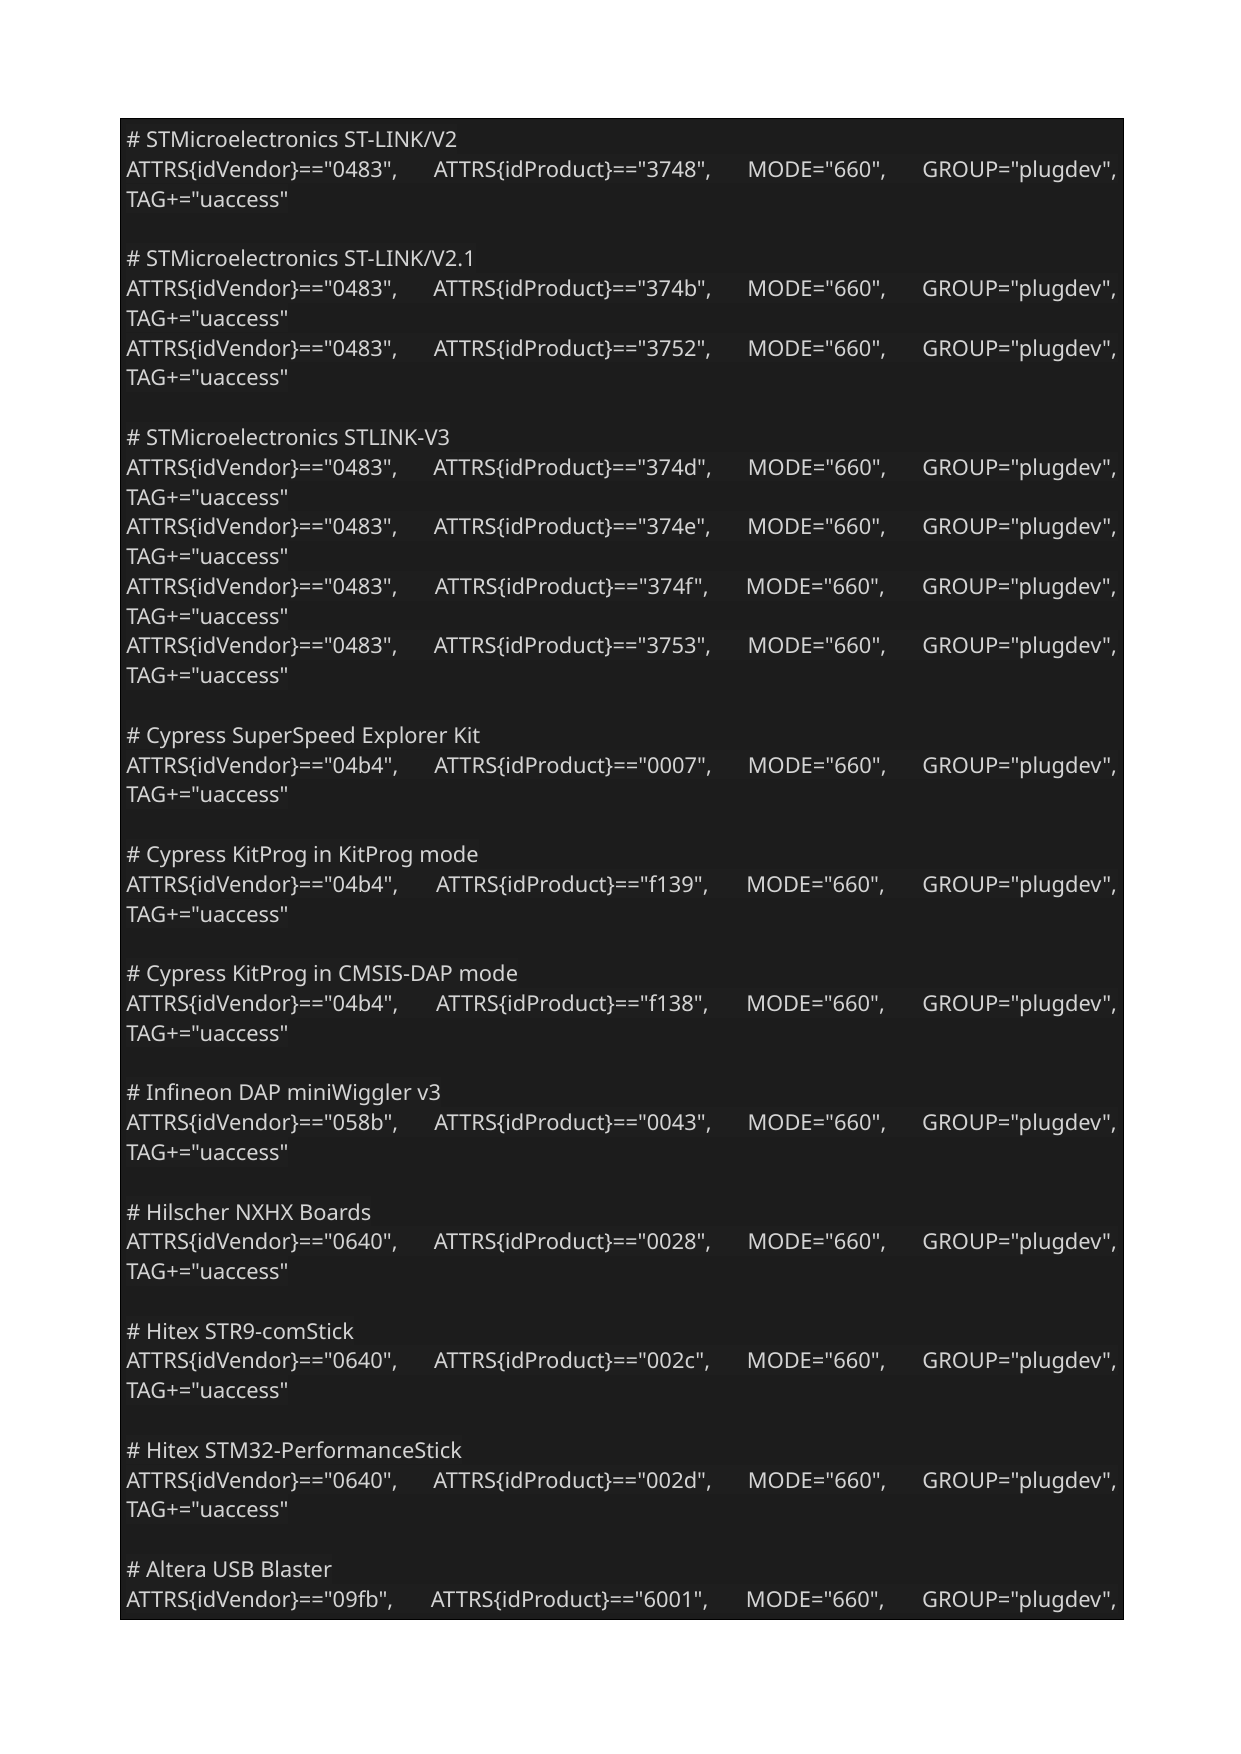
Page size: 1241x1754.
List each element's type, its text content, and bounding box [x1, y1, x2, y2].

table_header # STMicroelectronics ST-LINK/V2 ATTRS{idVendor}=="0483", ATTRS{idProduct}=="3748", MODE="660", GROUP="plugdev", TAG+="uaccess" # STMicroelectronics ST-LINK/V2.1 ATTRS{idVendor}=="0483", ATTRS{idProduct}=="374b", MODE="660", GROUP="plugdev", TAG+="uaccess" ATTRS{idVendor}=="0483", ATTRS{idProduct}=="3752", MODE="660", GROUP="plugdev", TAG+="uaccess" # STMicroelectronics STLINK-V3 ATTRS{idVendor}=="0483", ATTRS{idProduct}=="374d", MODE="660", GROUP="plugdev", TAG+="uaccess" ATTRS{idVendor}=="0483", ATTRS{idProduct}=="374e", MODE="660", GROUP="plugdev", TAG+="uaccess" ATTRS{idVendor}=="0483", ATTRS{idProduct}=="374f", MODE="660", GROUP="plugdev", TAG+="uaccess" ATTRS{idVendor}=="0483", ATTRS{idProduct}=="3753", MODE="660", GROUP="plugdev", TAG+="uaccess" # Cypress SuperSpeed Explorer Kit ATTRS{idVendor}=="04b4", ATTRS{idProduct}=="0007", MODE="660", GROUP="plugdev", TAG+="uaccess" # Cypress KitProg in KitProg mode ATTRS{idVendor}=="04b4", ATTRS{idProduct}=="f139", MODE="660", GROUP="plugdev", TAG+="uaccess" # Cypress KitProg in CMSIS-DAP mode ATTRS{idVendor}=="04b4", ATTRS{idProduct}=="f138", MODE="660", GROUP="plugdev", TAG+="uaccess" # Infineon DAP miniWiggler v3 ATTRS{idVendor}=="058b", ATTRS{idProduct}=="0043", MODE="660", GROUP="plugdev", TAG+="uaccess" # Hilscher NXHX Boards ATTRS{idVendor}=="0640", ATTRS{idProduct}=="0028", MODE="660", GROUP="plugdev", TAG+="uaccess" # Hitex STR9-comStick ATTRS{idVendor}=="0640", ATTRS{idProduct}=="002c", MODE="660", GROUP="plugdev", TAG+="uaccess" # Hitex STM32-PerformanceStick ATTRS{idVendor}=="0640", ATTRS{idProduct}=="002d", MODE="660", GROUP="plugdev", TAG+="uaccess" # Altera USB Blaster ATTRS{idVendor}=="09fb", ATTRS{idProduct}=="6001", MODE="660", GROUP="plugdev", [121, 119, 1123, 1619]
